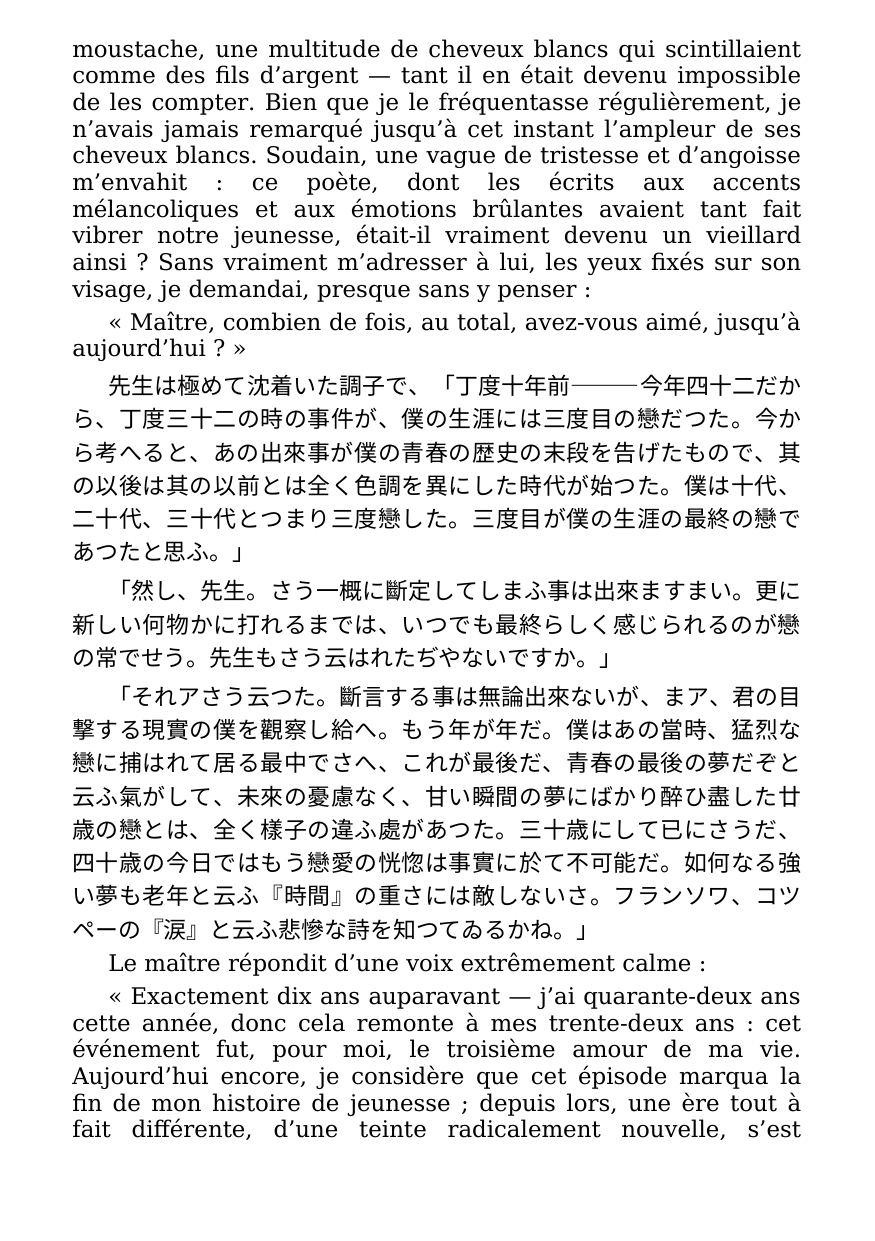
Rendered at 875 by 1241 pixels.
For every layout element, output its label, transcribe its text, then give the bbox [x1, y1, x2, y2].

text 「然し、先生。さう一概に斷定してしまふ事は出來ますまい。更に新しい何物かに打れるまでは、いつでも最終らしく感じられるのが戀の常でせう。先生もさう云はれたぢやないですか。」 [72, 573, 802, 673]
text 先生は極めて沈着いた調子で、「丁度十年前―――今年四十二だから、丁度三十二の時の事件が、僕の生涯には三度目の戀だつた。今から考へると、あの出來事が僕の青春の歴史の末段を告げたもので、其の以後は其の以前とは全く色調を異にした時代が始つた。僕は十代、二十代、三十代とつまり三度戀した。三度目が僕の生涯の最終の戀であつたと思ふ。」 [72, 368, 802, 567]
text « Maître, combien de fois, au total, avez-vous aimé, jusqu’à aujourd’hui ? » [72, 309, 802, 362]
text « Exactement dix ans auparavant — j’ai quarante-deux ans cette année, donc cela remonte à mes trente-deux ans : cet événement fut, pour moi, le troisième amour de ma vie. Aujourd’hui encore, je considère que cet épisode marqua la fin de mon histoire de jeunesse ; depuis lors, une ère tout à fait différente, d’une teinte radicalement nouvelle, s’est [72, 983, 802, 1143]
text moustache, une multitude de cheveux blancs qui scintillaient comme des fils d’argent — tant il en était devenu impossible de les compter. Bien que je le fréquentasse régulièrement, je n’avais jamais remarqué jusqu’à cet instant l’ampleur de ses cheveux blancs. Soudain, une vague de tristesse et d’angoisse m’envahit : ce poète, dont les écrits aux accents mélancoliques et aux émotions brûlantes avaient tant fait vibrer notre jeunesse, était-il vraiment devenu un vieillard ainsi ? Sans vraiment m’adresser à lui, les yeux fixés sur son visage, je demandai, presque sans y penser : [72, 36, 802, 303]
text 「それアさう云つた。斷言する事は無論出來ないが、まア、君の目撃する現實の僕を觀察し給へ。もう年が年だ。僕はあの當時、猛烈な戀に捕はれて居る最中でさへ、これが最後だ、青春の最後の夢だぞと云ふ氣がして、未來の憂慮なく、甘い瞬間の夢にばかり醉ひ盡した廿歳の戀とは、全く樣子の違ふ處があつた。三十歳にして已にさうだ、四十歳の今日ではもう戀愛の恍惚は事實に於て不可能だ。如何なる強い夢も老年と云ふ『時間』の重さには敵しないさ。フランソワ、コツペーの『涙』と云ふ悲慘な詩を知つてゐるかね。」 [72, 679, 802, 945]
text Le maître répondit d’une voix extrêmement calme : [72, 951, 802, 977]
